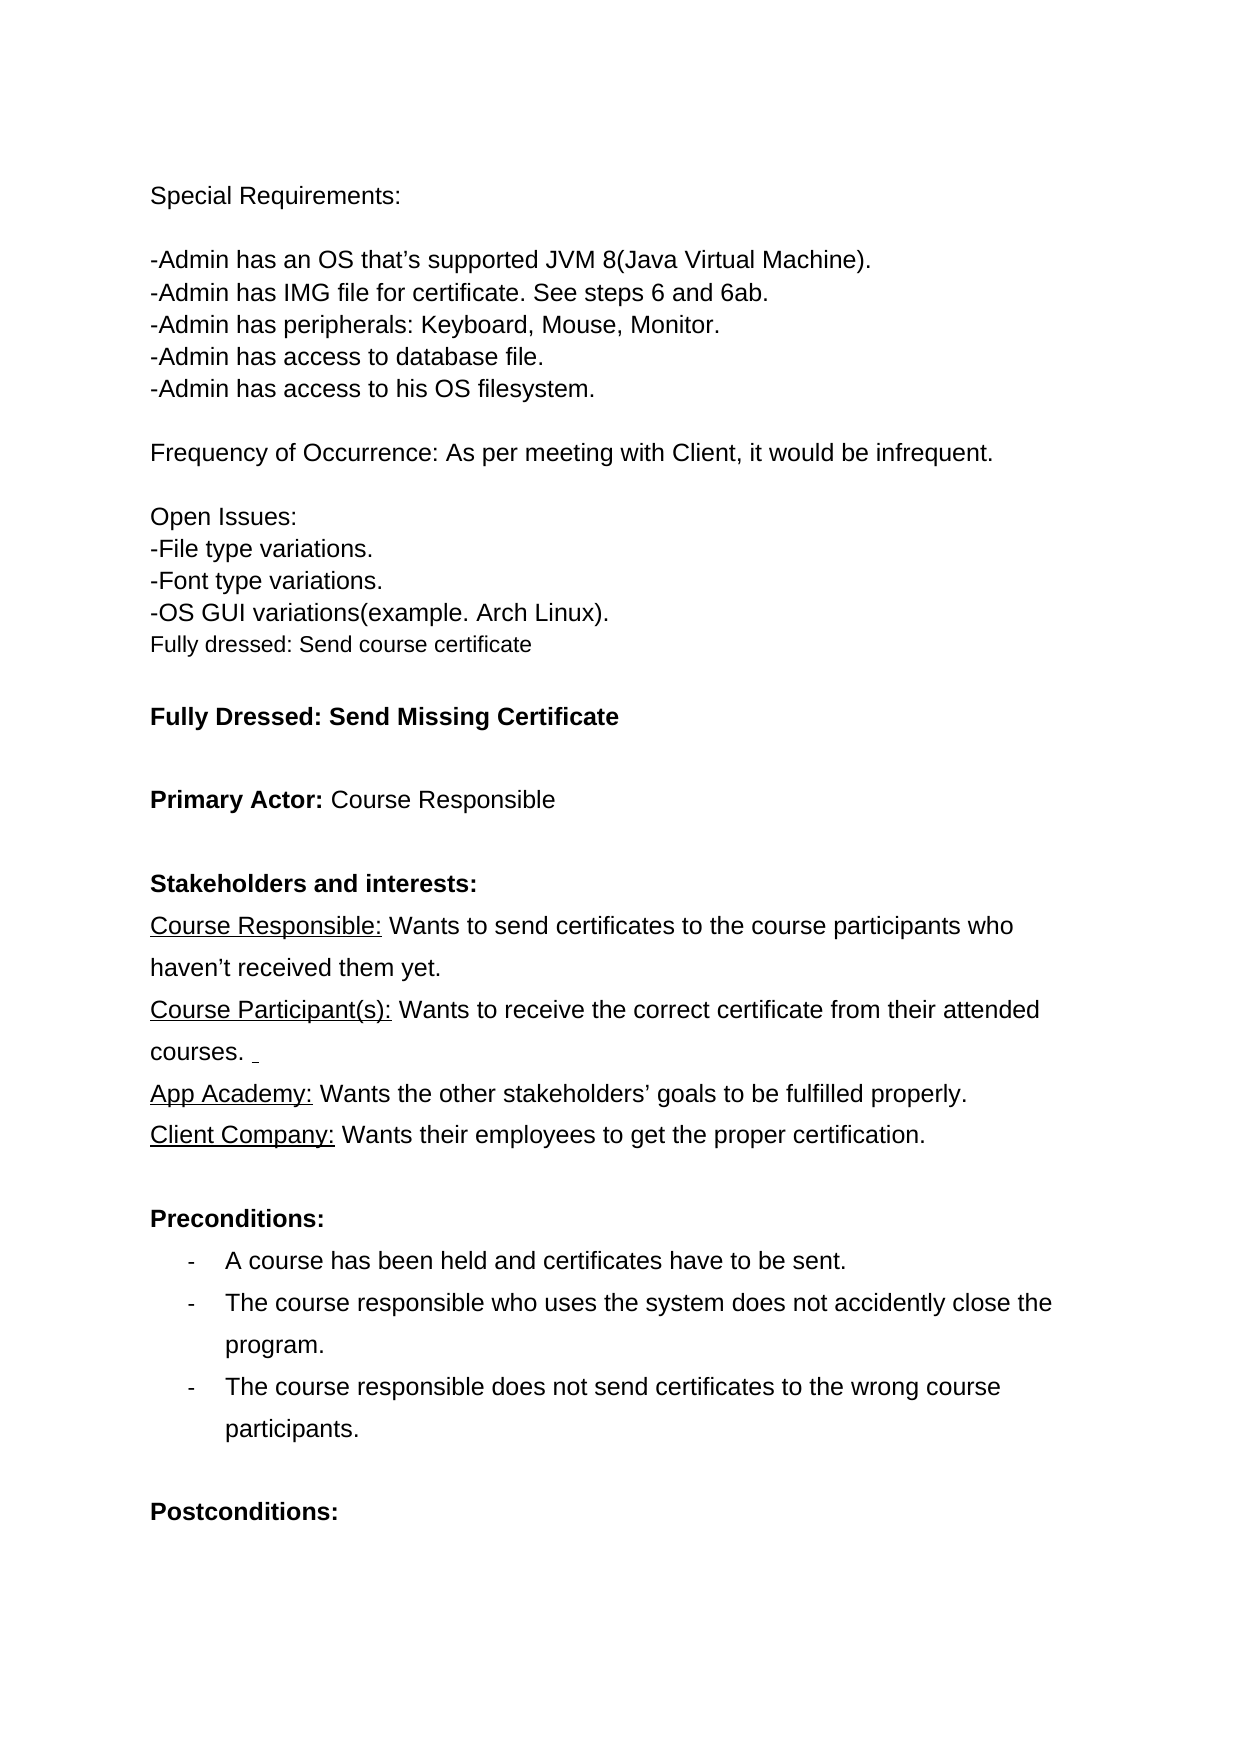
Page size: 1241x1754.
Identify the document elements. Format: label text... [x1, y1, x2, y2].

text Fully dressed: Send course certificate [150, 631, 1091, 657]
text Stakeholders and interests: [150, 870, 1091, 898]
text Primary Actor: Course Responsible [150, 786, 1091, 814]
text Course Participant(s): Wants to receive the correct certificate from their attended courses. [150, 996, 1091, 1065]
text Fully Dressed: Send Missing Certificate [150, 702, 1091, 730]
text Special Requirements: -Admin has an OS that’s supported JVM 8(Java Virtual Machine). -Admin has IMG file for certificate. See steps 6 and 6ab. -Admin has peripherals: Keyboard, Mouse, Monitor. -Admin has access to database file. -Admin has access to his OS filesystem. Frequency of Occurrence: As per meeting with Client, it would be infrequent. Open Issues: -File type variations. -Font type variations. -OS GUI variations(example. Arch Linux). [150, 150, 1091, 627]
text Postconditions: [150, 1498, 1091, 1526]
list A course has been held and certificates have to be sent. [187, 1247, 1091, 1275]
text Preconditions: [150, 1205, 1091, 1233]
text App Academy: Wants the other stakeholders’ goals to be fulfilled properly. [150, 1079, 1091, 1107]
list The course responsible who uses the system does not accidently close the program. [187, 1289, 1091, 1358]
text Course Responsible: Wants to send certificates to the course participants who haven’t received them yet. [150, 912, 1091, 982]
list The course responsible does not send certificates to the wrong course participants. [187, 1372, 1091, 1442]
text Client Company: Wants their employees to get the proper certification. [150, 1121, 1091, 1149]
